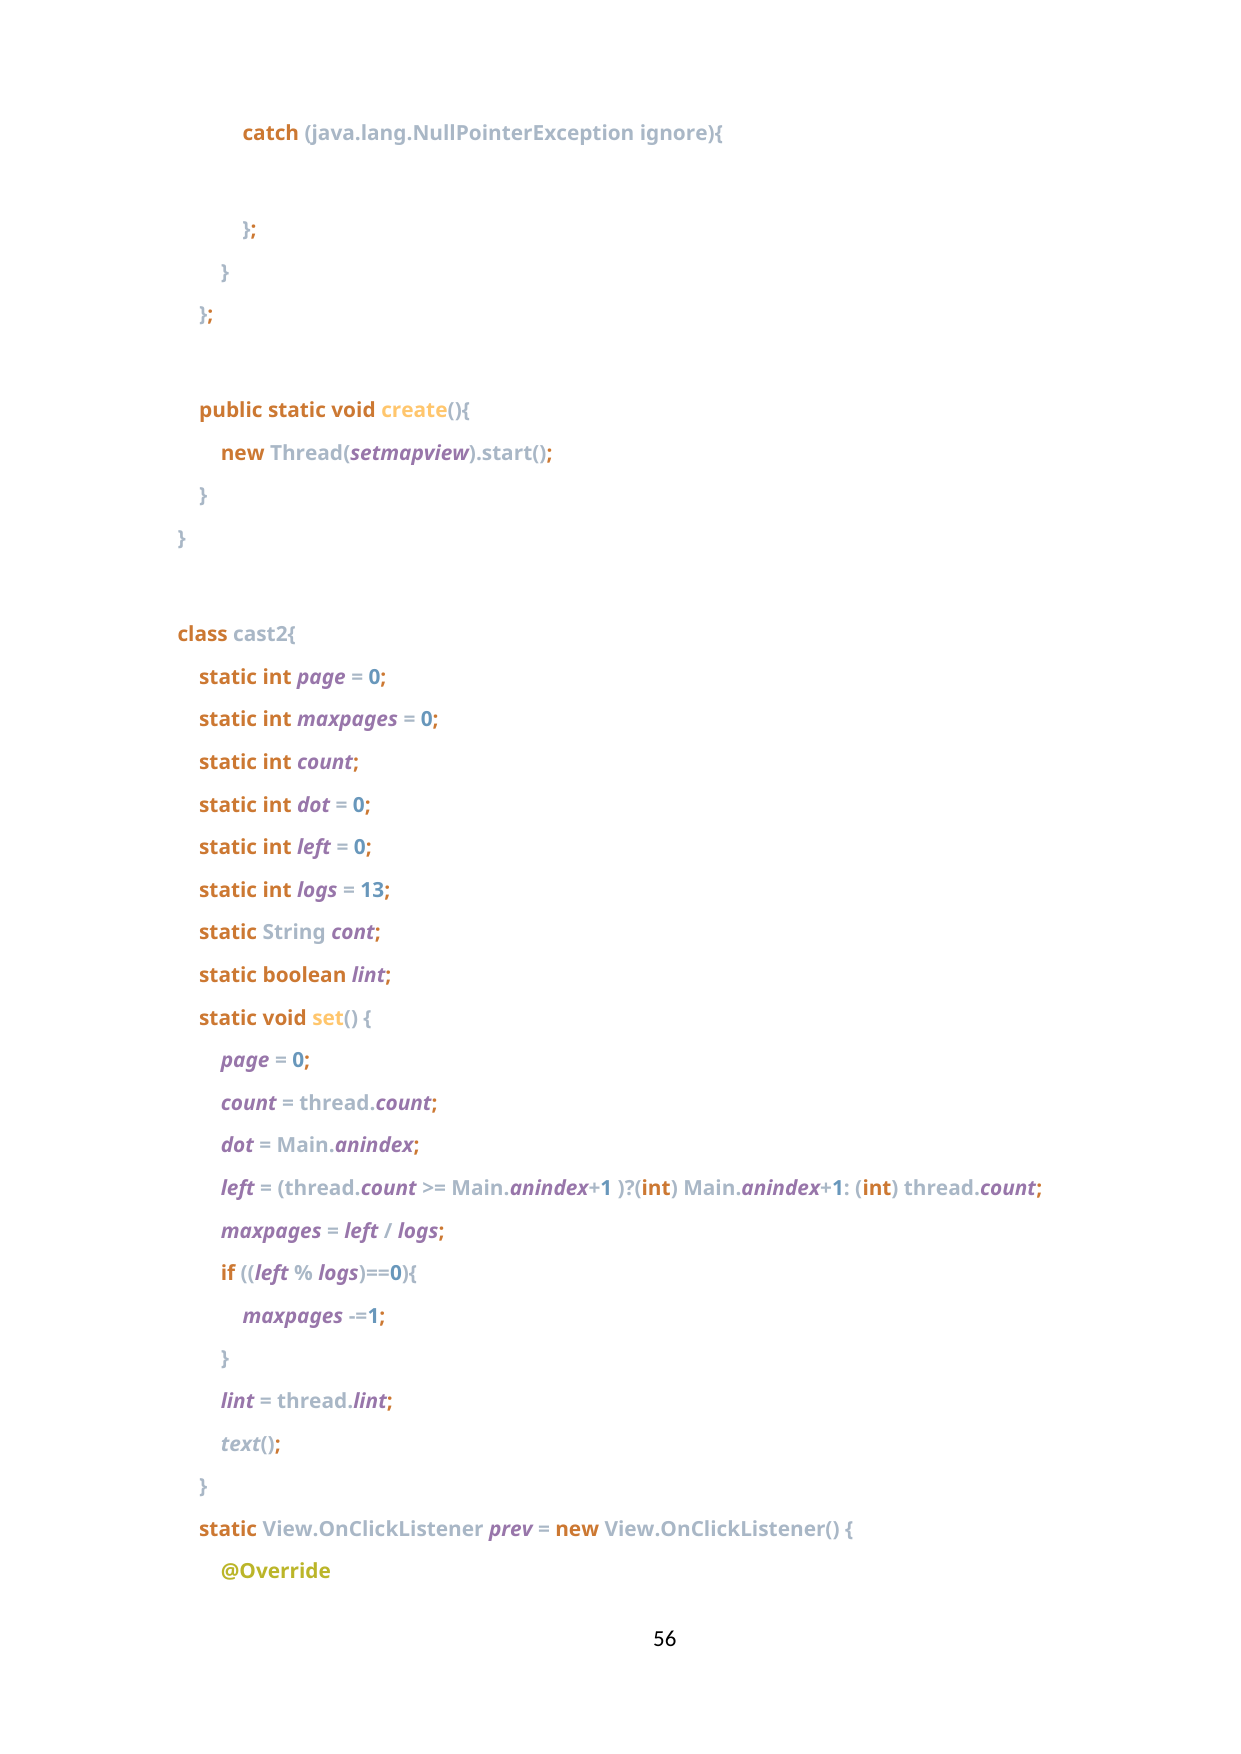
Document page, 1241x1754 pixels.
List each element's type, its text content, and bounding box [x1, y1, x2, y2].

text catch (java.lang.NullPointerException ignore){ }; } }; public static void create(){ new Thread(setmapview).start(); } } class cast2{ static int page = 0; static int maxpages = 0; static int count; static int dot = 0; static int left = 0; static int logs = 13; static String cont; static boolean lint; static void set() { page = 0; count = thread.count; dot = Main.anindex; left = (thread.count >= Main.anindex+1 )?(int) Main.anindex+1: (int) thread.count; maxpages = left / logs; if ((left % logs)==0){ maxpages -=1; } lint = thread.lint; text(); } static View.OnClickListener prev = new View.OnClickListener() { @Override [177, 118, 1152, 1585]
